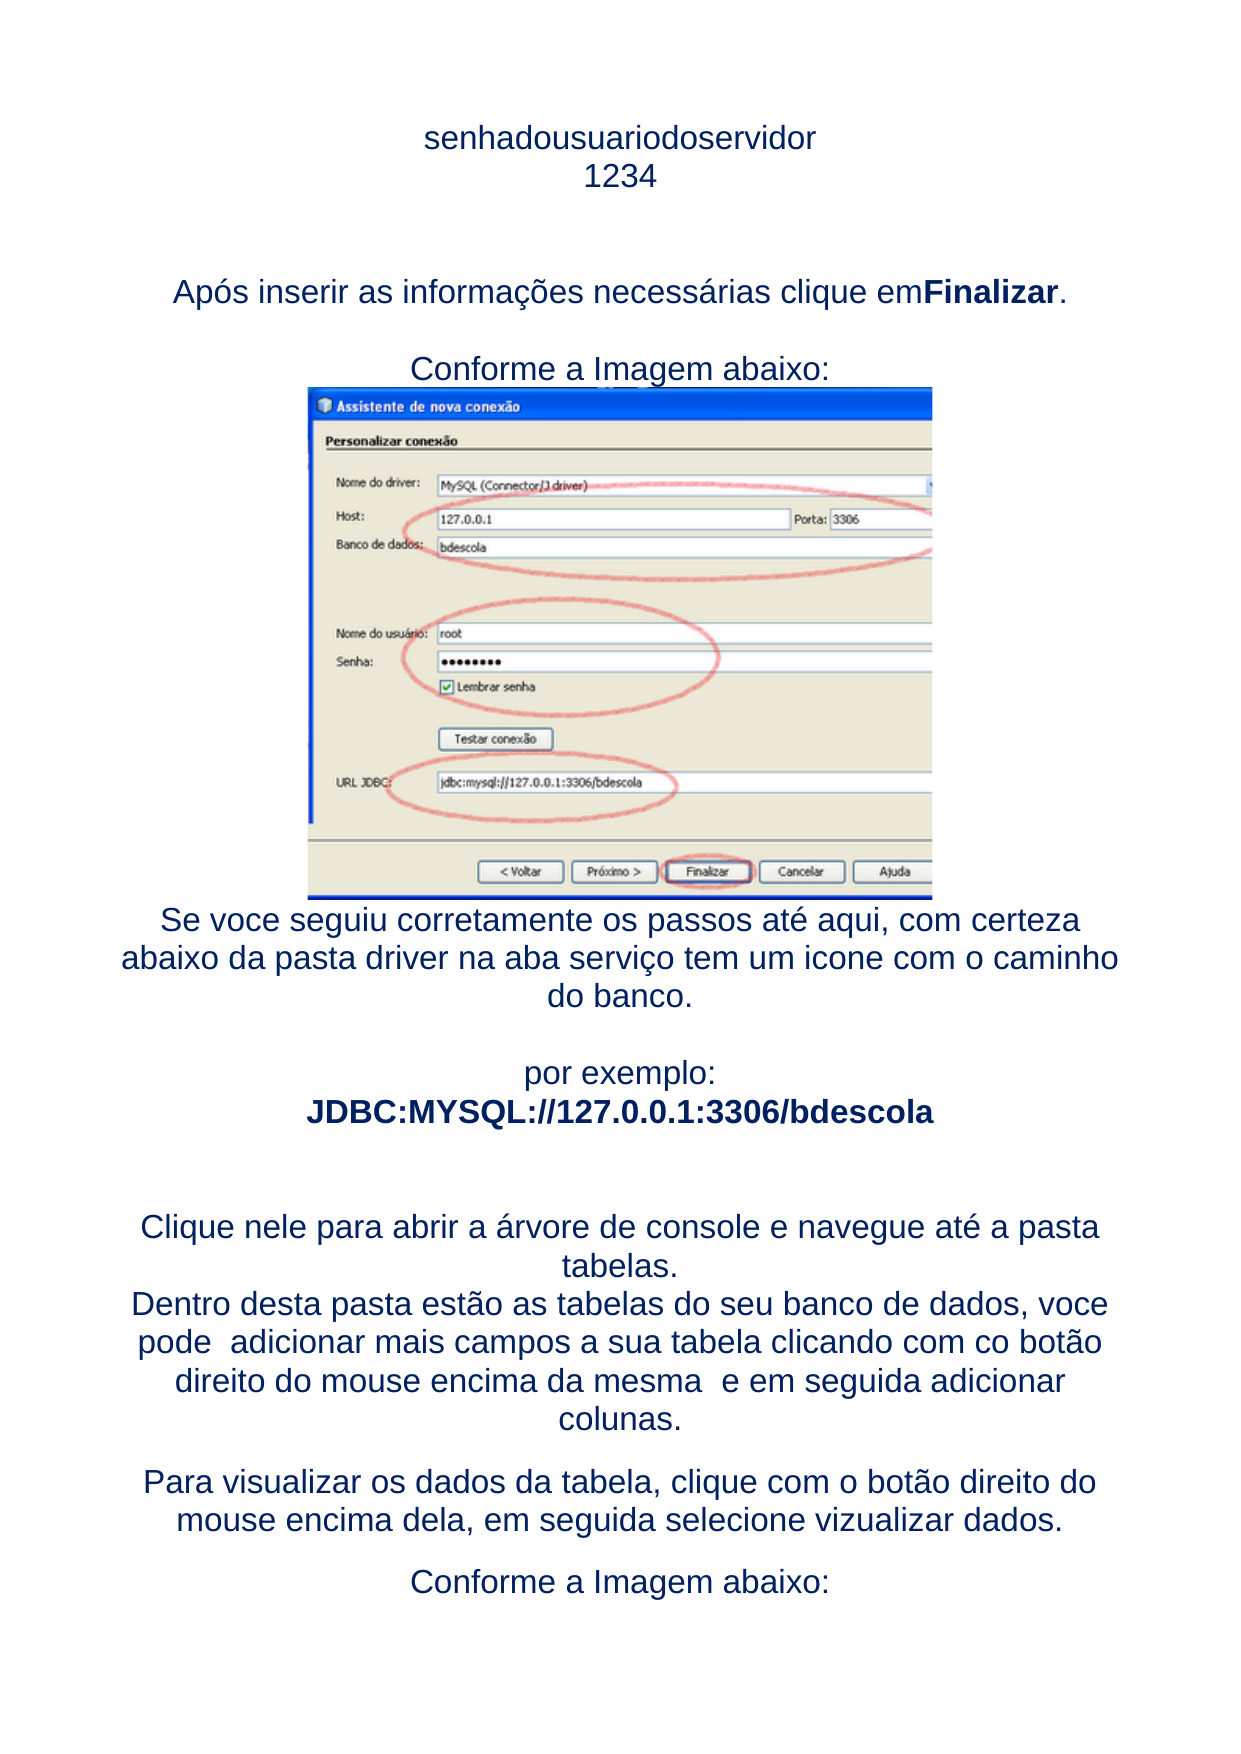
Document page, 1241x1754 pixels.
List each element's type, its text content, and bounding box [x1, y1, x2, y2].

text Conforme a Imagem abaixo: [118, 1563, 1122, 1601]
text Para visualizar os dados da tabela, clique com o botão direito do mouse encima dela, em seguida selecione vizualizar dados. [118, 1462, 1122, 1539]
text Conforme a Imagem abaixo: [118, 349, 1122, 387]
text JDBC:MYSQL://127.0.0.1:3306/bdescola [118, 1092, 1122, 1130]
text Após inserir as informações necessárias clique emFinalizar. [118, 272, 1122, 310]
text Dentro desta pasta estão as tabelas do seu banco de dados, voce pode adicionar mais campos a sua tabela clicando com co botão direito do mouse encima da mesma e em seguida adicionar colunas. [118, 1284, 1122, 1438]
text Clique nele para abrir a árvore de console e navegue até a pasta tabelas. [118, 1207, 1122, 1284]
text por exemplo: [118, 1053, 1122, 1092]
text senhadousuariodoservidor 1234 [118, 118, 1122, 195]
text Se voce seguiu corretamente os passos até aqui, com certeza abaixo da pasta driver na aba serviço tem um icone com o caminho do banco. [118, 900, 1122, 1015]
